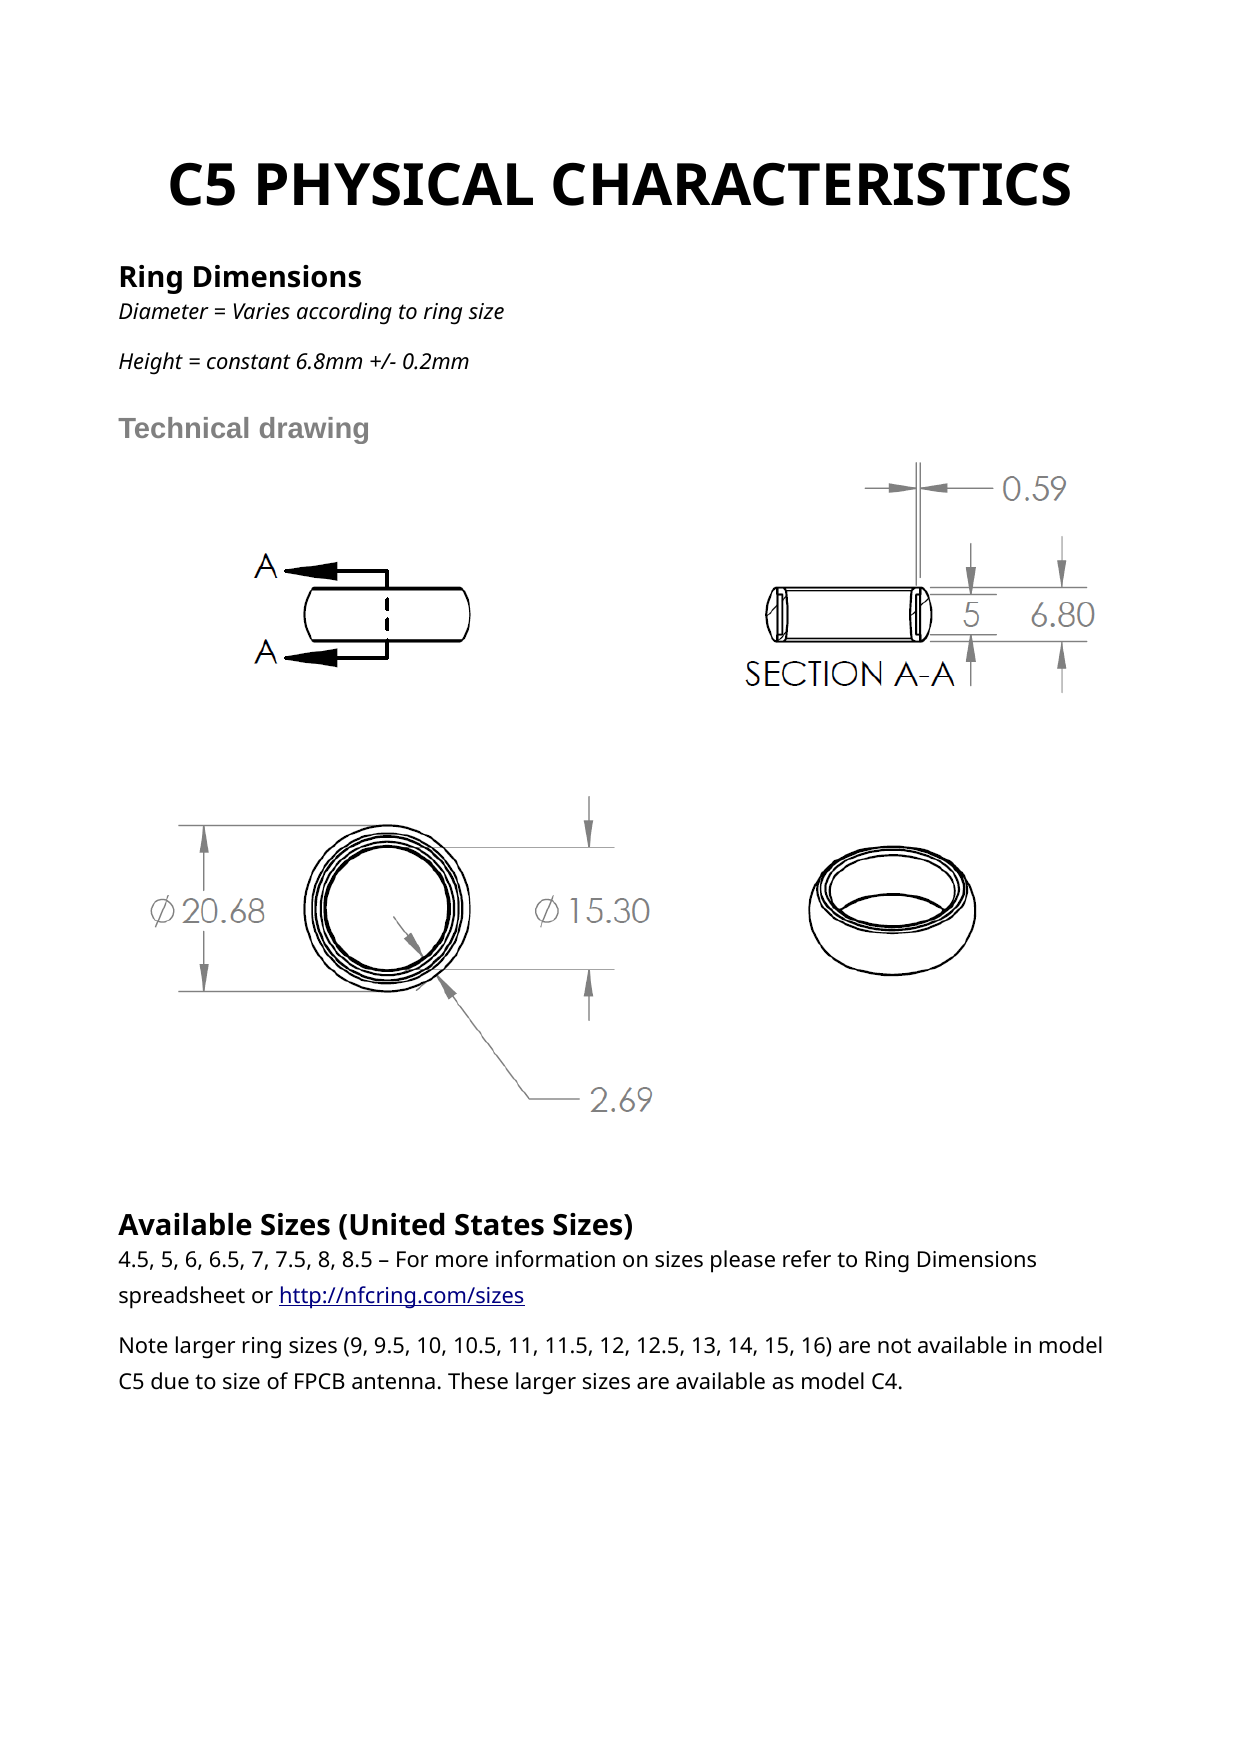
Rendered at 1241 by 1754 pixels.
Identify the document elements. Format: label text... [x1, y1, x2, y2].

subtitle Technical drawing [118, 411, 1122, 444]
subtitle Available Sizes (United States Sizes) [118, 1204, 1122, 1244]
text Note larger ring sizes (9, 9.5, 10, 10.5, 11, 11.5, 12, 12.5, 13, 14, 15, 16) are not available in model C5 due to size of FPCB antenna. These larger sizes are available as model C4. [118, 1330, 1122, 1396]
text Height = constant 6.8mm +/- 0.2mm [118, 346, 1122, 376]
text 4.5, 5, 6, 6.5, 7, 7.5, 8, 8.5 – For more information on sizes please refer to Ring Dimensions spreadsheet or http://nfcring.com/sizes [118, 1244, 1122, 1309]
title C5 PHYSICAL CHARACTERISTICS [118, 143, 1122, 223]
text Diameter = Varies according to ring size [118, 296, 1122, 325]
subtitle Ring Dimensions [118, 256, 1122, 296]
